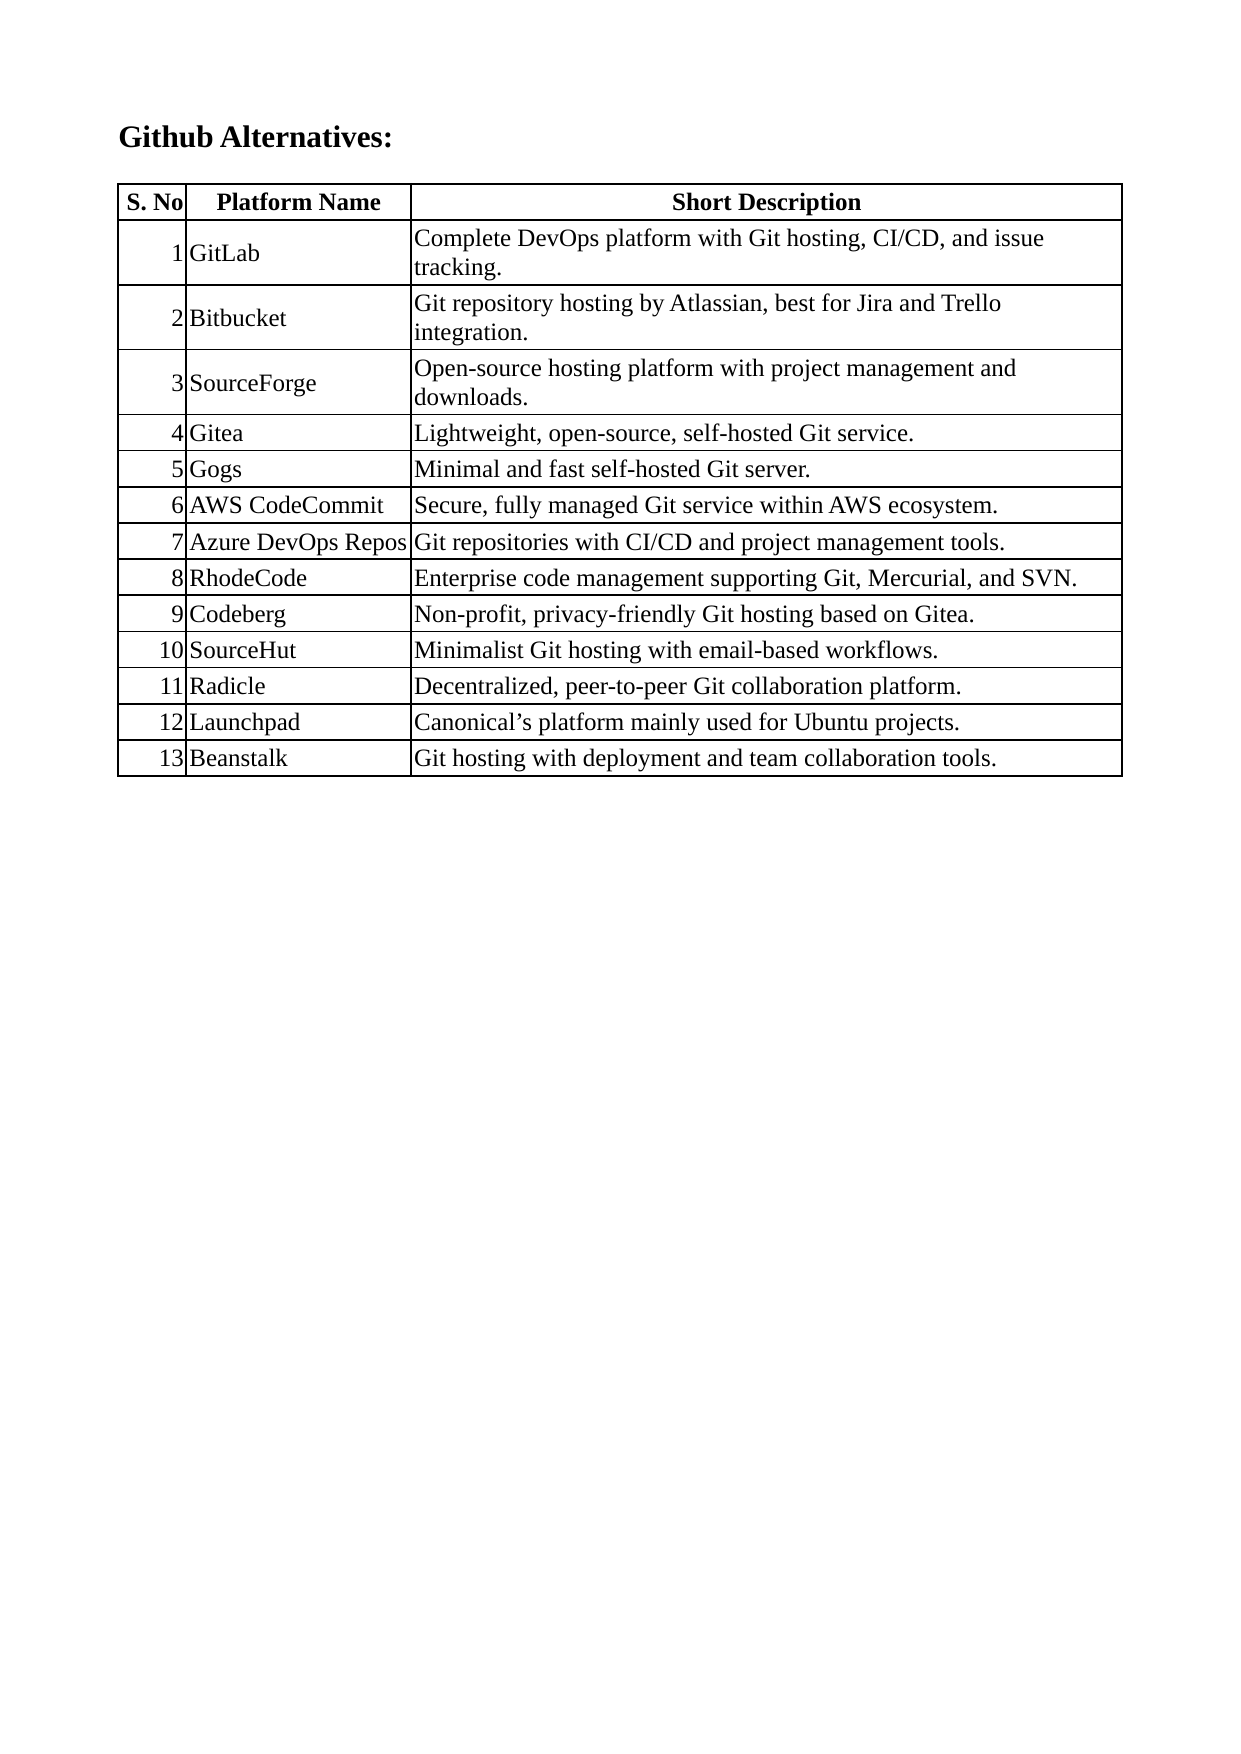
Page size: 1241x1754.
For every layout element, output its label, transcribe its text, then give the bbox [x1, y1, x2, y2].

table_cell Azure DevOps Repos [187, 524, 410, 558]
table_cell 13 [119, 741, 185, 775]
table_cell 9 [119, 596, 185, 631]
table_cell Launchpad [187, 705, 410, 739]
table_cell 6 [119, 488, 185, 522]
table_cell Gogs [187, 451, 410, 486]
table_cell 10 [119, 632, 185, 667]
table_header S. No [119, 185, 185, 219]
table_cell Gitea [187, 415, 410, 450]
table_cell Complete DevOps platform with Git hosting, CI/CD, and issue tracking. [412, 221, 1121, 284]
table_cell Radicle [187, 668, 410, 703]
table_cell RhodeCode [187, 560, 410, 594]
table_cell Git repository hosting by Atlassian, best for Jira and Trello integration. [412, 286, 1121, 349]
table_cell Secure, fully managed Git service within AWS ecosystem. [412, 488, 1121, 522]
table_cell Minimalist Git hosting with email-based workflows. [412, 632, 1121, 667]
table_cell AWS CodeCommit [187, 488, 410, 522]
table_cell Git repositories with CI/CD and project management tools. [412, 524, 1121, 558]
table_cell Beanstalk [187, 741, 410, 775]
table_cell 5 [119, 451, 185, 486]
table_cell 7 [119, 524, 185, 558]
table_cell Lightweight, open-source, self-hosted Git service. [412, 415, 1121, 450]
table_cell 2 [119, 286, 185, 349]
table_cell Non-profit, privacy-friendly Git hosting based on Gitea. [412, 596, 1121, 631]
table_cell GitLab [187, 221, 410, 284]
table_header Platform Name [187, 185, 410, 219]
table_cell 4 [119, 415, 185, 450]
table_cell Canonical’s platform mainly used for Ubuntu projects. [412, 705, 1121, 739]
table_cell 8 [119, 560, 185, 594]
text Github Alternatives: [118, 118, 1122, 154]
table_cell 1 [119, 221, 185, 284]
table_cell Enterprise code management supporting Git, Mercurial, and SVN. [412, 560, 1121, 594]
table_cell Git hosting with deployment and team collaboration tools. [412, 741, 1121, 775]
table_cell 12 [119, 705, 185, 739]
table_cell SourceForge [187, 350, 410, 414]
table_cell 11 [119, 668, 185, 703]
table_cell Bitbucket [187, 286, 410, 349]
table_cell Minimal and fast self-hosted Git server. [412, 451, 1121, 486]
table_cell 3 [119, 350, 185, 414]
table_cell SourceHut [187, 632, 410, 667]
table_cell Open-source hosting platform with project management and downloads. [412, 350, 1121, 414]
table_header Short Description [412, 185, 1121, 219]
table_cell Decentralized, peer-to-peer Git collaboration platform. [412, 668, 1121, 703]
table_cell Codeberg [187, 596, 410, 631]
